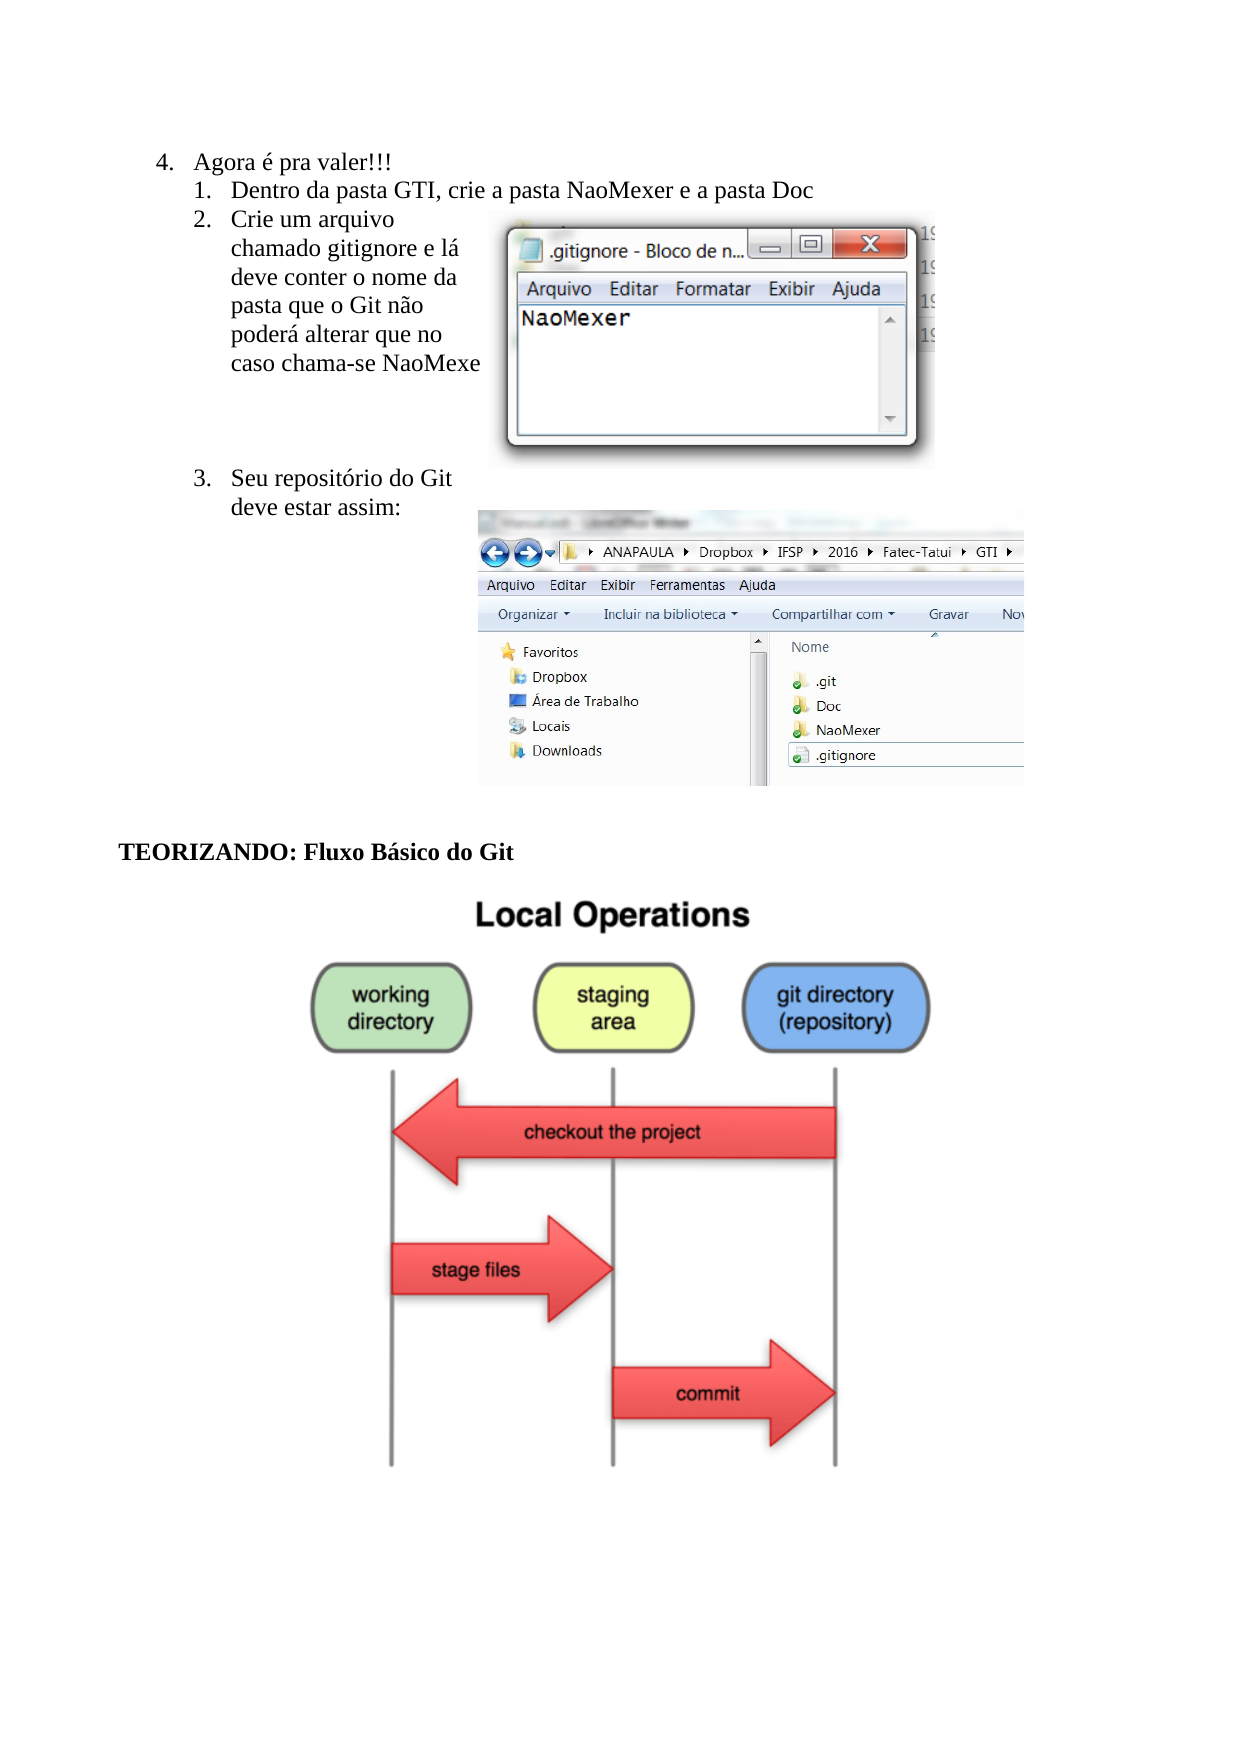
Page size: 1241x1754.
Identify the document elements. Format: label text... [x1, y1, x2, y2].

picture [488, 210, 935, 469]
list Crie um arquivo chamado gitignore e lá deve conter o nome da pasta que o Git não poderá alterar que no caso chama-se NaoMexe [193, 204, 1122, 377]
list Dentro da pasta GTI, crie a pasta NaoMexer e a pasta Doc [193, 176, 1122, 204]
text TEORIZANDO: Fluxo Básico do Git [118, 837, 1122, 866]
list Seu repositório do Git deve estar assim: [193, 463, 1122, 521]
picture [477, 510, 1025, 786]
picture [307, 894, 933, 1470]
list Agora é pra valer!!! [156, 147, 1122, 176]
